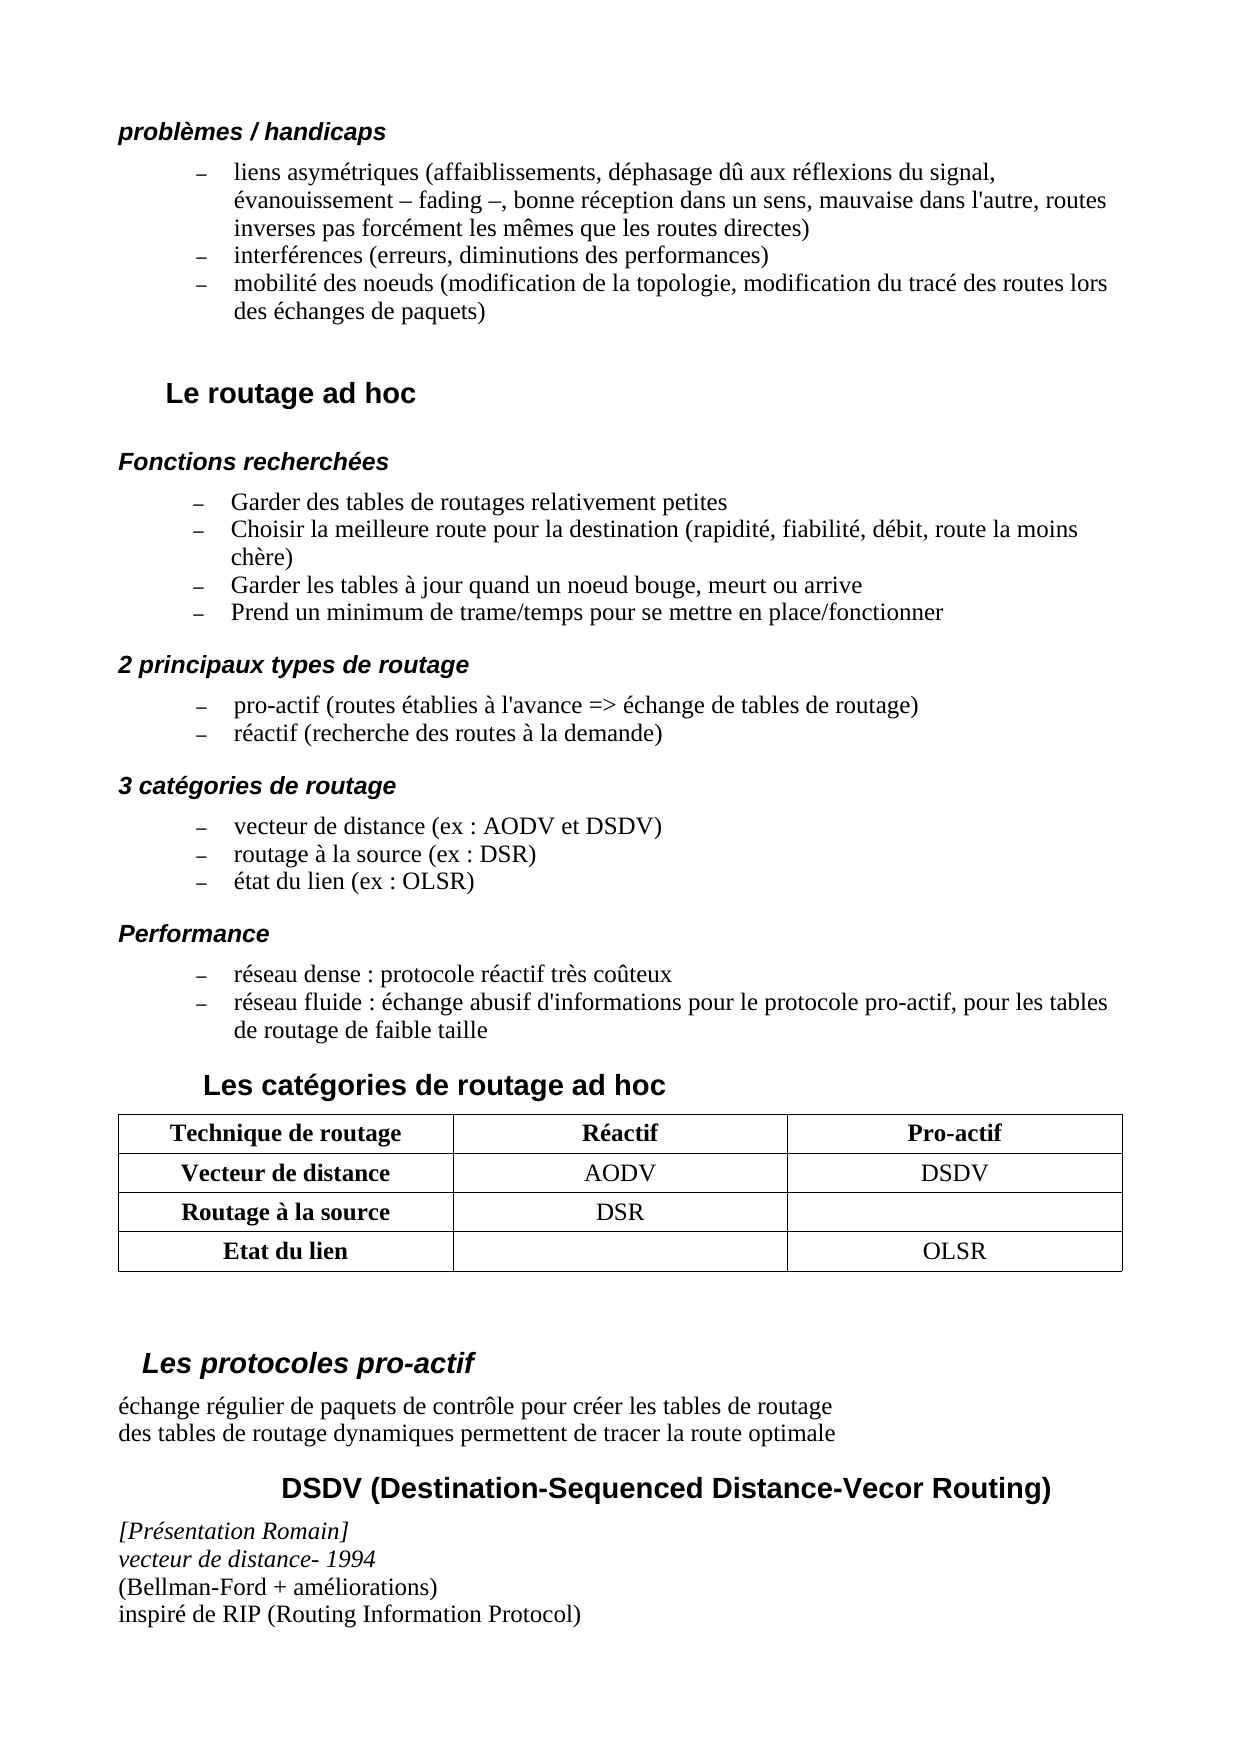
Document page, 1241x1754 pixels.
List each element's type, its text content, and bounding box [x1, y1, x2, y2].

list mobilité des noeuds (modification de la topologie, modification du tracé des routes lors des échanges de paquets) [196, 269, 1122, 324]
text (Bellman-Ford + améliorations) [118, 1573, 1122, 1601]
list Garder des tables de routages relativement petites [193, 488, 1122, 515]
list réactif (recherche des routes à la demande) [196, 719, 1122, 747]
table_header Technique de routage [119, 1115, 453, 1153]
subtitle Fonctions recherchées [118, 447, 1122, 475]
text des tables de routage dynamiques permettent de tracer la route optimale [118, 1419, 1122, 1447]
subtitle Le routage ad hoc [165, 377, 1122, 410]
subtitle DSDV (Destination-Sequenced Distance-Vecor Routing) [243, 1472, 1122, 1505]
subtitle problèmes / handicaps [118, 118, 1122, 146]
list routage à la source (ex : DSR) [196, 840, 1122, 867]
text inspiré de RIP (Routing Information Protocol) [118, 1601, 1122, 1628]
table_cell DSR [454, 1193, 787, 1231]
table_cell [788, 1193, 1122, 1231]
table_cell Etat du lien [119, 1232, 453, 1271]
list Choisir la meilleure route pour la destination (rapidité, fiabilité, débit, route la moins chère) [193, 515, 1122, 571]
table_cell Routage à la source [119, 1193, 453, 1231]
list Garder les tables à jour quand un noeud bouge, meurt ou arrive [193, 571, 1122, 598]
subtitle Les catégories de routage ad hoc [165, 1068, 1122, 1101]
text échange régulier de paquets de contrôle pour créer les tables de routage [118, 1392, 1122, 1419]
table_header Réactif [454, 1115, 787, 1153]
list interférences (erreurs, diminutions des performances) [196, 241, 1122, 269]
subtitle 2 principaux types de routage [118, 651, 1122, 679]
list Prend un minimum de trame/temps pour se mettre en place/fonctionner [193, 598, 1122, 626]
list liens asymétriques (affaiblissements, déphasage dû aux réflexions du signal, évanouissement – fading –, bonne réception dans un sens, mauvaise dans l'autre, routes inverses pas forcément les mêmes que les routes directes) [196, 158, 1122, 241]
list réseau dense : protocole réactif très coûteux [196, 960, 1122, 988]
text [Présentation Romain] [118, 1517, 1122, 1545]
table_cell Vecteur de distance [119, 1154, 453, 1192]
subtitle Performance [118, 920, 1122, 948]
table_cell [454, 1232, 787, 1271]
table_cell DSDV [788, 1154, 1122, 1192]
table_cell OLSR [788, 1232, 1122, 1271]
list vecteur de distance (ex : AODV et DSDV) [196, 812, 1122, 840]
list état du lien (ex : OLSR) [196, 867, 1122, 895]
subtitle Les protocoles pro-actif [142, 1347, 1122, 1379]
text vecteur de distance- 1994 [118, 1545, 1122, 1573]
table_header Pro-actif [788, 1115, 1122, 1153]
subtitle 3 catégories de routage [118, 772, 1122, 799]
table_cell AODV [454, 1154, 787, 1192]
list réseau fluide : échange abusif d'informations pour le protocole pro-actif, pour les tables de routage de faible taille [196, 988, 1122, 1043]
list pro-actif (routes établies à l'avance => échange de tables de routage) [196, 691, 1122, 719]
